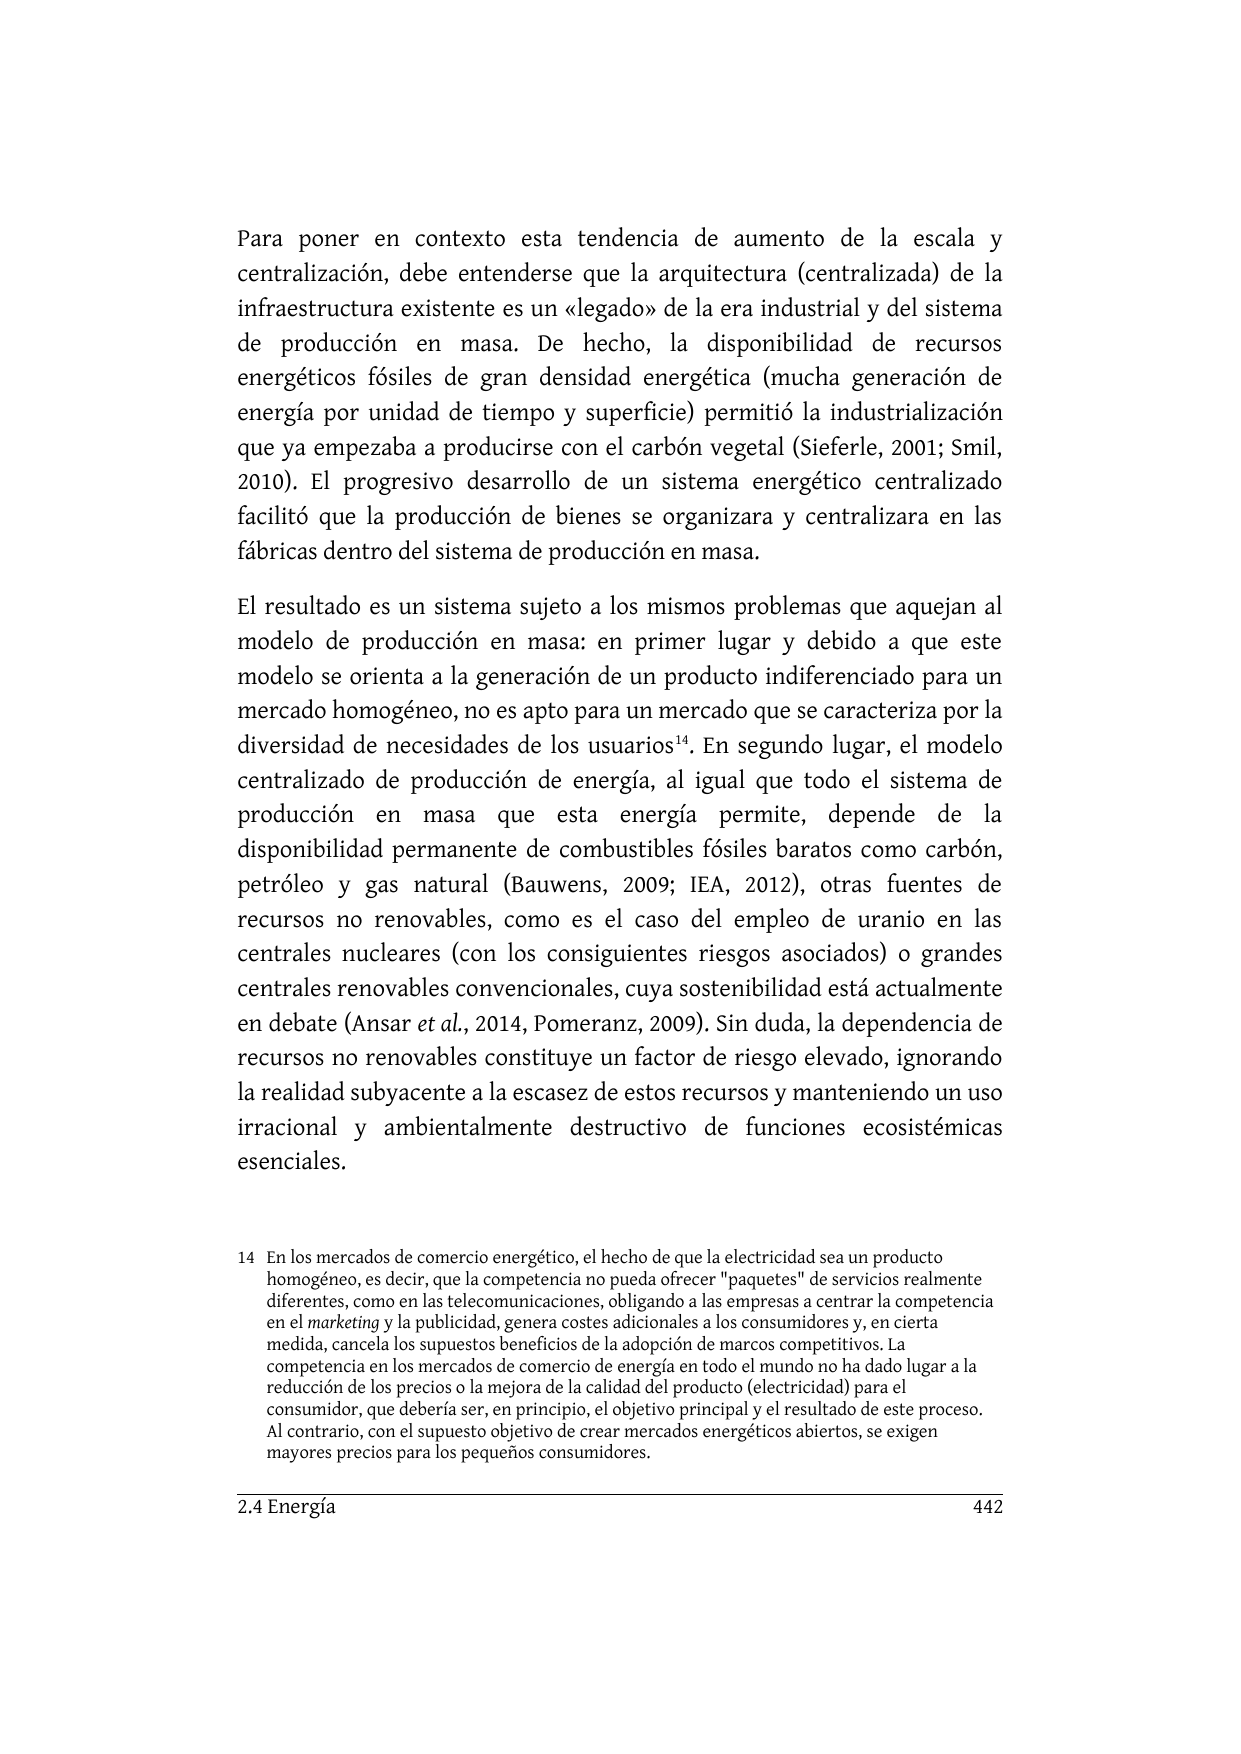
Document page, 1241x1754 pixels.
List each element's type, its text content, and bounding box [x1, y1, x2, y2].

text En los mercados de comercio energético, el hecho de que la electricidad sea un producto homogéneo, es decir, que la competencia no pueda ofrecer "paquetes" de servicios realmente diferentes, como en las telecomunicaciones, obligando a las empresas a centrar la competencia en el marketing y la publicidad, genera costes adicionales a los consumidores y, en cierta medida, cancela los supuestos beneficios de la adopción de marcos competitivos. La competencia en los mercados de comercio de energía en todo el mundo no ha dado lugar a la reducción de los precios o la mejora de la calidad del producto (electricidad) para el consumidor, que debería ser, en principio, el objetivo principal y el resultado de este proceso. Al contrario, con el supuesto objetivo de crear mercados energéticos abiertos, se exigen mayores precios para los pequeños consumidores. [237, 1247, 1003, 1464]
text Para poner en contexto esta tendencia de aumento de la escala y centralización, debe entenderse que la arquitectura (centralizada) de la infraestructura existente es un «legado» de la era industrial y del sistema de producción en masa. De hecho, la disponibilidad de recursos energéticos fósiles de gran densidad energética (mucha generación de energía por unidad de tiempo y superficie) permitió la industrialización que ya empezaba a producirse con el carbón vegetal (Sieferle, 2001; Smil, 2010). El progresivo desarrollo de un sistema energético centralizado facilitó que la producción de bienes se organizara y centralizara en las fábricas dentro del sistema de producción en masa. [237, 225, 1003, 566]
text El resultado es un sistema sujeto a los mismos problemas que aquejan al modelo de producción en masa: en primer lugar y debido a que este modelo se orienta a la generación de un producto indiferenciado para un mercado homogéneo, no es apto para un mercado que se caracteriza por la diversidad de necesidades de los usuarios. En segundo lugar, el modelo centralizado de producción de energía, al igual que todo el sistema de producción en masa que esta energía permite, depende de la disponibilidad permanente de combustibles fósiles baratos como carbón, petróleo y gas natural (Bauwens, 2009; IEA, 2012), otras fuentes de recursos no renovables, como es el caso del empleo de uranio en las centrales nucleares (con los consiguientes riesgos asociados) o grandes centrales renovables convencionales, cuya sostenibilidad está actualmente en debate (Ansar et al., 2014, Pomeranz, 2009). Sin duda, la dependencia de recursos no renovables constituye un factor de riesgo elevado, ignorando la realidad subyacente a la escasez de estos recursos y manteniendo un uso irracional y ambientalmente destructivo de funciones ecosistémicas esenciales. [237, 593, 1003, 1177]
